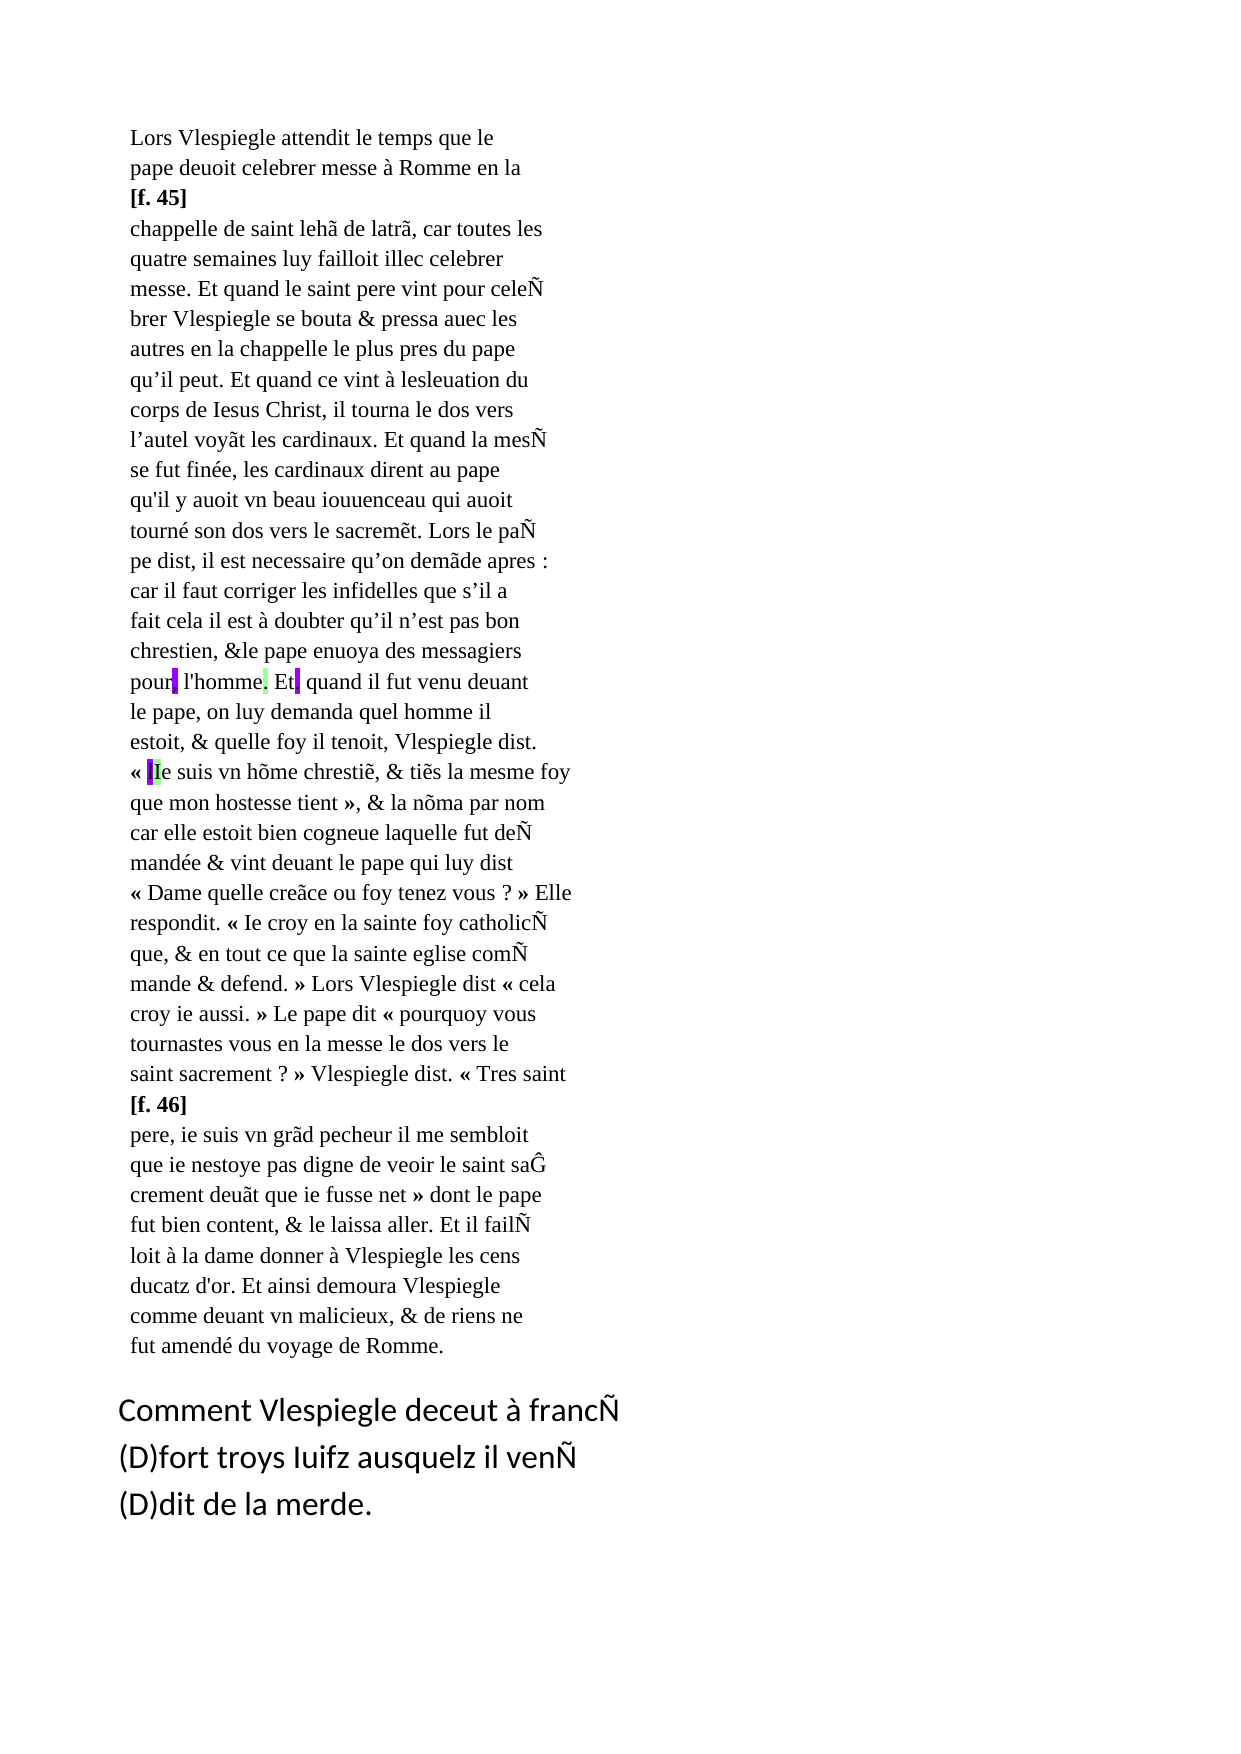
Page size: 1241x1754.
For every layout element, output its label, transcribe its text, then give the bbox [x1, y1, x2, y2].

text Lors Vlespiegle attendit le temps que le pape deuoit celebrer messe à Romme en la [f. 45] chappelle de saint lehã de latrã, car toutes les quatre semaines luy failloit illec celebrer messe. Et quand le saint pere vint pour celeÑ brer Vlespiegle se bouta & pressa auec les autres en la chappelle le plus pres du pape qu’il peut. Et quand ce vint à lesleuation du corps de Iesus Christ, il tourna le dos vers l’autel voyãt les cardinaux. Et quand la mesÑ se fut finée, les cardinaux dirent au pape qu'il y auoit vn beau iouuenceau qui auoit tourné son dos vers le sacremẽt. Lors le paÑ pe dist, il est necessaire qu’on demãde apres : car il faut corriger les infidelles que s’il a fait cela il est à doubter qu’il n’est pas bon chrestien, &le pape enuoya des messagiers pour, l'homme. Et. quand il fut venu deuant le pape, on luy demanda quel homme il estoit, & quelle foy il tenoit, Vlespiegle dist. « lIe suis vn hõme chrestiẽ, & tiẽs la mesme foy que mon hostesse tient », & la nõma par nom car elle estoit bien cogneue laquelle fut deÑ mandée & vint deuant le pape qui luy dist « Dame quelle creãce ou foy tenez vous ? » Elle respondit. « Ie croy en la sainte foy catholicÑ que, & en tout ce que la sainte eglise comÑ mande & defend. » Lors Vlespiegle dist « cela croy ie aussi. » Le pape dit « pourquoy vous tournastes vous en la messe le dos vers le saint sacrement ? » Vlespiegle dist. « Tres saint [f. 46] pere, ie suis vn grãd pecheur il me sembloit que ie nestoye pas digne de veoir le saint saĜ crement deuãt que ie fusse net » dont le pape fut bien content, & le laissa aller. Et il failÑ loit à la dame donner à Vlespiegle les cens ducatz d'or. Et ainsi demoura Vlespiegle comme deuant vn malicieux, & de riens ne fut amendé du voyage de Romme. [118, 118, 1122, 1365]
text Comment Vlespiegle deceut à francÑ (D)fort troys Iuifz ausquelz il venÑ (D)dit de la merde. [118, 1389, 1122, 1524]
